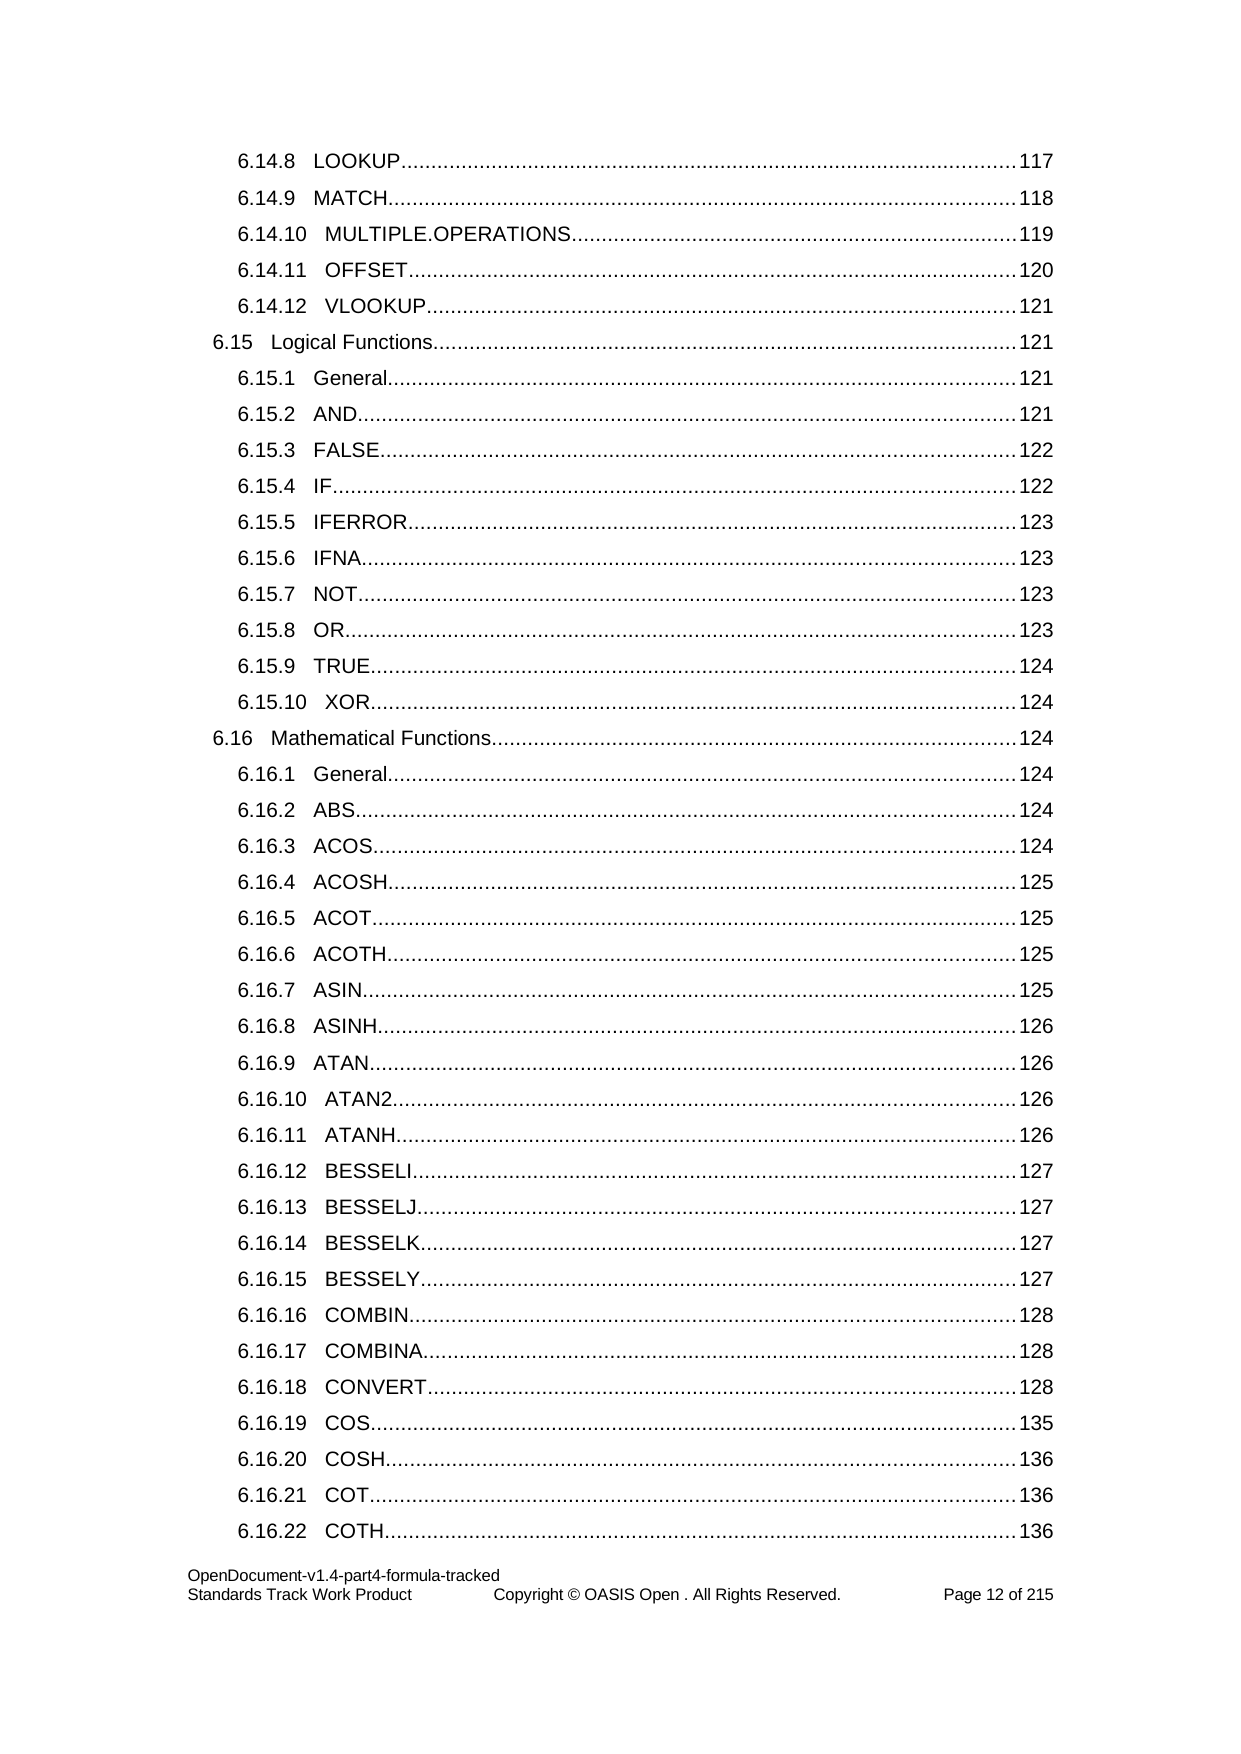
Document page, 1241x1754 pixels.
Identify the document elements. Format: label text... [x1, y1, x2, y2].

text 6.15.1 General 121 [237, 366, 1053, 390]
text 6.16.7 ASIN 125 [237, 979, 1053, 1002]
text 6.16 Mathematical Functions 124 [212, 727, 1053, 750]
text 6.16.10 ATAN2 126 [237, 1087, 1053, 1111]
text 6.14.8 LOOKUP 117 [237, 150, 1053, 173]
text 6.16.8 ASINH 126 [237, 1015, 1053, 1038]
text 6.14.11 OFFSET 120 [237, 258, 1053, 282]
text 6.16.13 BESSELJ 127 [237, 1195, 1053, 1219]
text 6.15.9 TRUE 124 [237, 654, 1053, 678]
text 6.16.17 COMBINA 128 [237, 1339, 1053, 1363]
text 6.15.10 XOR 124 [237, 691, 1053, 714]
text 6.16.22 COTH 136 [237, 1519, 1053, 1543]
text 6.16.1 General 124 [237, 763, 1053, 786]
text 6.16.2 ABS 124 [237, 799, 1053, 822]
text 6.14.9 MATCH 118 [237, 186, 1053, 209]
text 6.15.2 AND 121 [237, 402, 1053, 426]
text 6.16.14 BESSELK 127 [237, 1231, 1053, 1255]
text 6.15.3 FALSE 122 [237, 438, 1053, 462]
text 6.16.12 BESSELI 127 [237, 1159, 1053, 1183]
text 6.16.19 COS 135 [237, 1411, 1053, 1435]
text 6.16.16 COMBIN 128 [237, 1303, 1053, 1327]
text 6.15.7 NOT 123 [237, 582, 1053, 606]
text 6.16.11 ATANH 126 [237, 1123, 1053, 1147]
text 6.16.9 ATAN 126 [237, 1051, 1053, 1074]
text 6.16.3 ACOS 124 [237, 835, 1053, 858]
text 6.15 Logical Functions 121 [212, 330, 1053, 354]
text 6.15.5 IFERROR 123 [237, 510, 1053, 534]
text 6.15.4 IF 122 [237, 474, 1053, 498]
text 6.16.15 BESSELY 127 [237, 1267, 1053, 1291]
text 6.16.21 COT 136 [237, 1483, 1053, 1507]
text 6.16.4 ACOSH 125 [237, 871, 1053, 894]
text 6.16.5 ACOT 125 [237, 907, 1053, 930]
text 6.16.6 ACOTH 125 [237, 943, 1053, 966]
text 6.15.6 IFNA 123 [237, 546, 1053, 570]
text 6.15.8 OR 123 [237, 618, 1053, 642]
text 6.16.18 CONVERT 128 [237, 1375, 1053, 1399]
text 6.14.12 VLOOKUP 121 [237, 294, 1053, 318]
text 6.14.10 MULTIPLE.OPERATIONS 119 [237, 222, 1053, 246]
text 6.16.20 COSH 136 [237, 1447, 1053, 1471]
